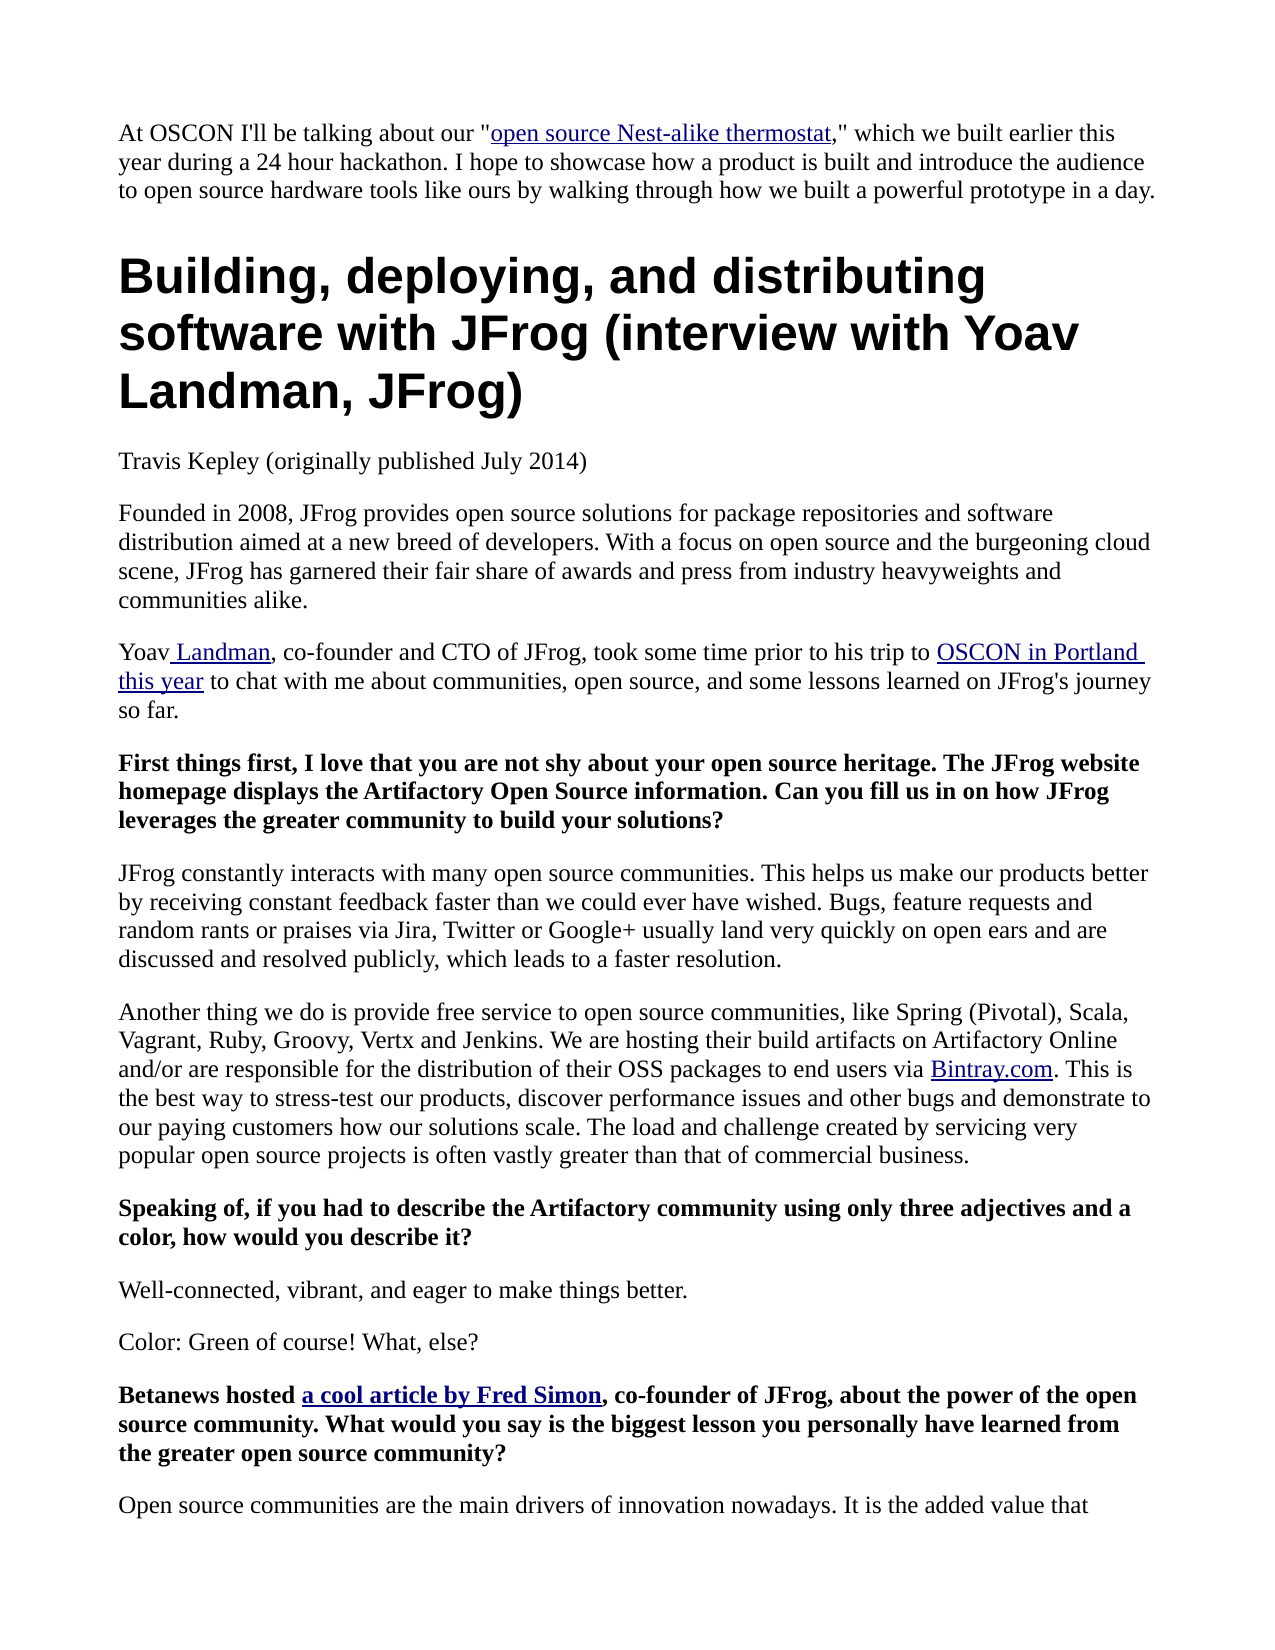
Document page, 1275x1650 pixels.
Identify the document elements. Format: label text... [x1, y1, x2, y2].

text Color: Green of course! What, else? [118, 1327, 1157, 1356]
text Well-connected, vibrant, and eager to make things better. [118, 1275, 1157, 1303]
text Speaking of, if you had to describe the Artifactory community using only three adjectives and a color, how would you describe it? [118, 1193, 1157, 1251]
text Another thing we do is provide free service to open source communities, like Spring (Pivotal), Scala, Vagrant, Ruby, Groovy, Vertx and Jenkins. We are hosting their build artifacts on Artifactory Online and/or are responsible for the distribution of their OSS packages to end users via Bintray.com. This is the best way to stress-test our products, discover performance issues and other bugs and demonstrate to our paying customers how our solutions scale. The load and challenge created by servicing very popular open source projects is often vastly greater than that of commercial business. [118, 997, 1157, 1169]
text Founded in 2008, JFrog provides open source solutions for package repositories and software distribution aimed at a new breed of developers. With a focus on open source and the burgeoning cloud scene, JFrog has garnered their fair share of awards and press from industry heavyweights and communities alike. [118, 498, 1157, 613]
text At OSCON I'll be talking about our "open source Nest-alike thermostat," which we built earlier this year during a 24 hour hackathon. I hope to showcase how a product is built and introduce the audience to open source hardware tools like ours by walking through how we built a powerful prototype in a day. [118, 118, 1157, 204]
text Open source communities are the main drivers of innovation nowadays. It is the added value that [118, 1490, 1157, 1519]
text Travis Kepley (originally published July 2014) [118, 446, 1157, 474]
text Yoav Landman, co-founder and CTO of JFrog, took some time prior to his trip to OSCON in Portland this year to chat with me about communities, open source, and some lessons learned on JFrog's journey so far. [118, 637, 1157, 724]
text JFrog constantly interacts with many open source communities. This helps us make our products better by receiving constant feedback faster than we could ever have wished. Bugs, feature requests and random rants or praises via Jira, Twitter or Google+ usually land very quickly on open ears and are discussed and resolved publicly, which leads to a faster resolution. [118, 858, 1157, 973]
subtitle Building, deploying, and distributing software with JFrog (interview with Yoav Landman, JFrog) [118, 246, 1157, 419]
text First things first, I love that you are not shy about your open source heritage. The JFrog website homepage displays the Artifactory Open Source information. Can you fill us in on how JFrog leverages the greater community to build your solutions? [118, 748, 1157, 834]
text Betanews hosted a cool article by Fred Simon, co-founder of JFrog, about the power of the open source community. What would you say is the biggest lesson you personally have learned from the greater open source community? [118, 1380, 1157, 1466]
